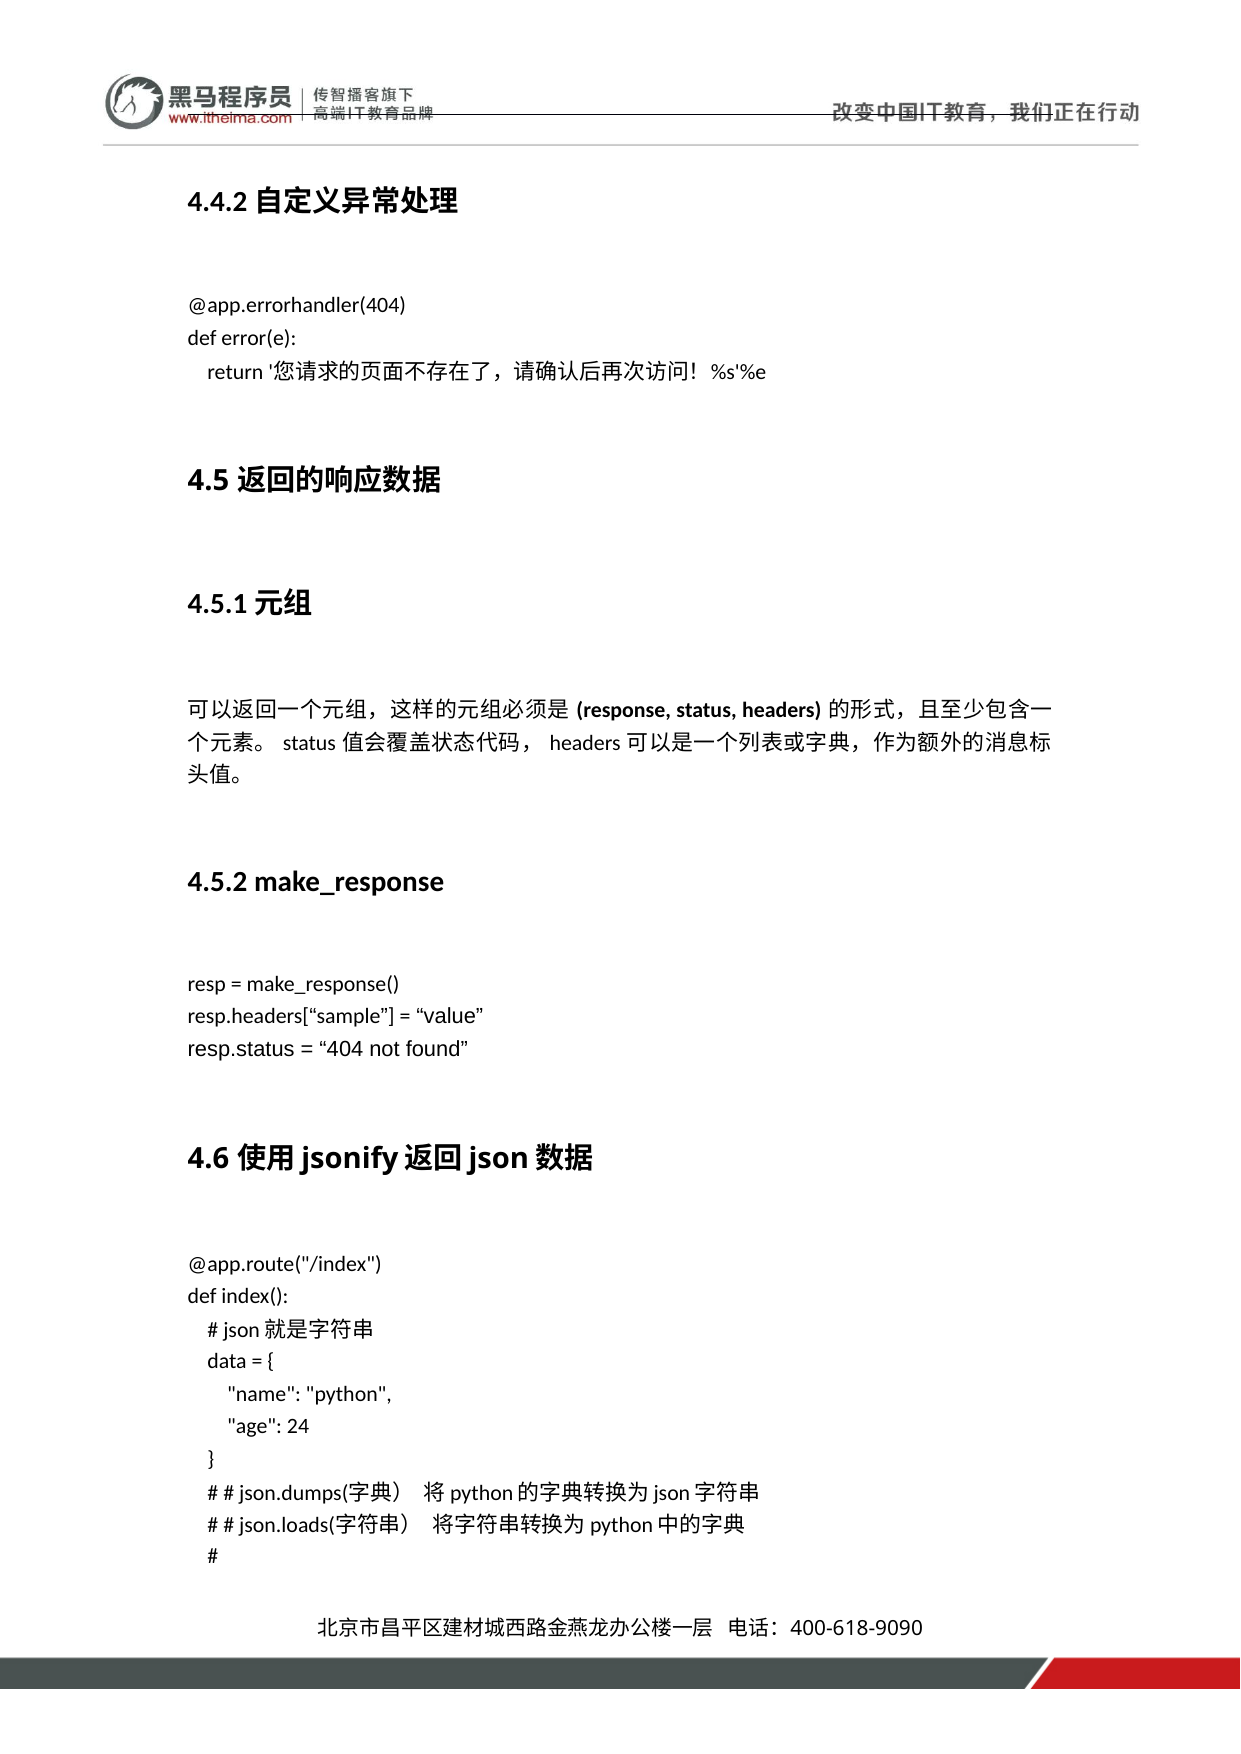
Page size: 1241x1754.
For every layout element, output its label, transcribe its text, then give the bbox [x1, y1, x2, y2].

text # # json.dumps(字典） 将python的字典转换为json字符串 [187, 1471, 1053, 1503]
subtitle 4.4.2 自定义异常处理 [187, 162, 1053, 227]
text # json就是字符串 [187, 1308, 1053, 1341]
picture [0, 1599, 1241, 1689]
subtitle 4.5.1 元组 [187, 565, 1053, 630]
text resp = make_response() [187, 963, 1053, 996]
text "age": 24 [187, 1406, 1053, 1438]
text data = { [187, 1341, 1053, 1373]
text "name": "python", [187, 1373, 1053, 1406]
text def index(): [187, 1276, 1053, 1308]
text 可以返回一个元组，这样的元组必须是 (response, status, headers) 的形式，且至少包含一个元素。 status 值会覆盖状态代码， headers 可以是一个列表或字典，作为额外的消息标头值。 [187, 688, 1053, 785]
text return '您请求的页面不存在了，请确认后再次访问！%s'%e [187, 350, 1053, 382]
subtitle 4.5.2 make_response [187, 845, 1053, 910]
text # # json.loads(字符串） 将字符串转换为python中的字典 [187, 1503, 1053, 1536]
text @app.errorhandler(404) [187, 285, 1053, 317]
picture [0, 3, 1241, 153]
subtitle 4.6 使用jsonify返回json数据 [187, 1120, 1053, 1185]
text @app.route("/index") [187, 1243, 1053, 1276]
text resp.status = “404 not found” [187, 1028, 1053, 1061]
subtitle 4.5 返回的响应数据 [187, 442, 1053, 507]
text } [187, 1438, 1053, 1471]
text def error(e): [187, 317, 1053, 350]
text # [187, 1536, 1053, 1568]
text resp.headers[“sample”] = “value” [187, 996, 1053, 1028]
